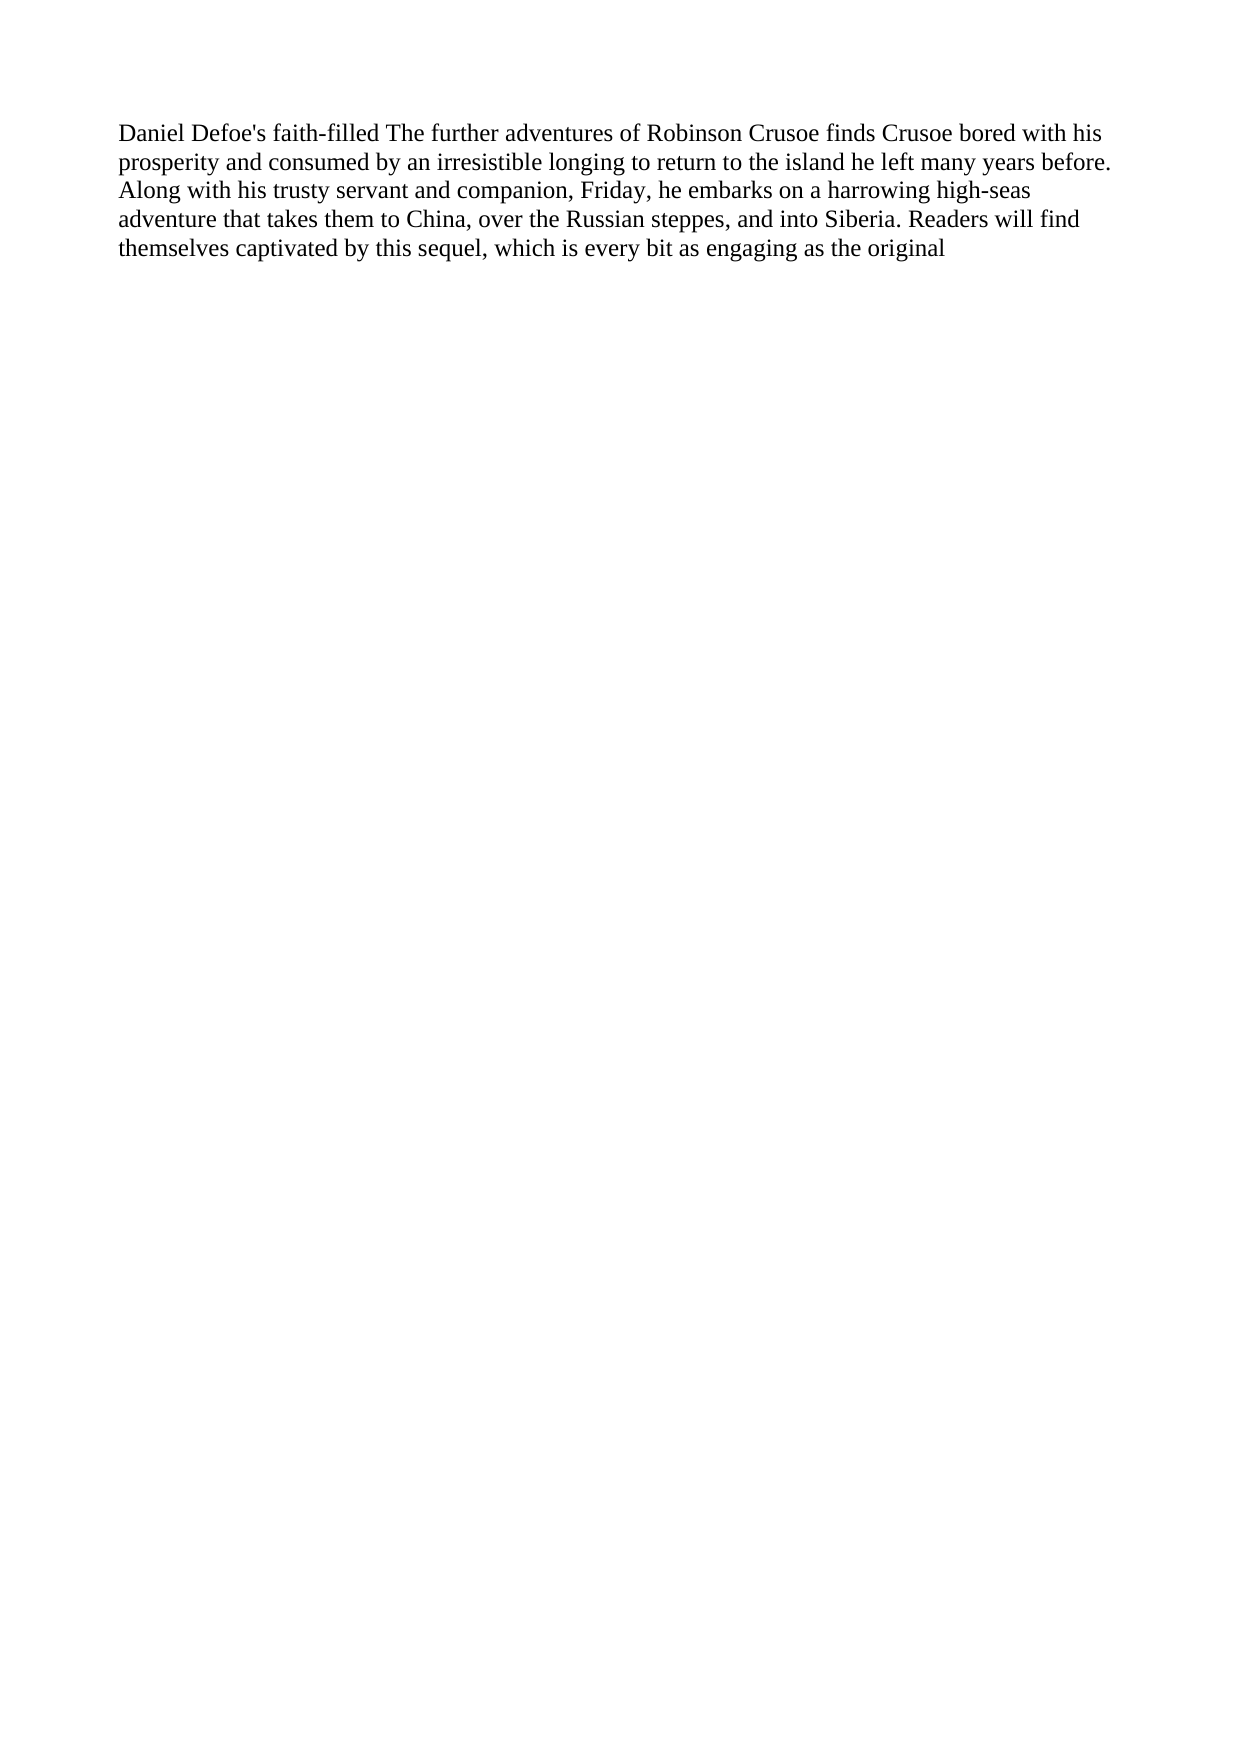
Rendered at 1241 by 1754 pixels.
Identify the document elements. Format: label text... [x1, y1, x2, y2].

text Daniel Defoe's faith-filled The further adventures of Robinson Crusoe finds Crusoe bored with his prosperity and consumed by an irresistible longing to return to the island he left many years before. Along with his trusty servant and companion, Friday, he embarks on a harrowing high-seas adventure that takes them to China, over the Russian steppes, and into Siberia. Readers will find themselves captivated by this sequel, which is every bit as engaging as the original [118, 118, 1122, 262]
